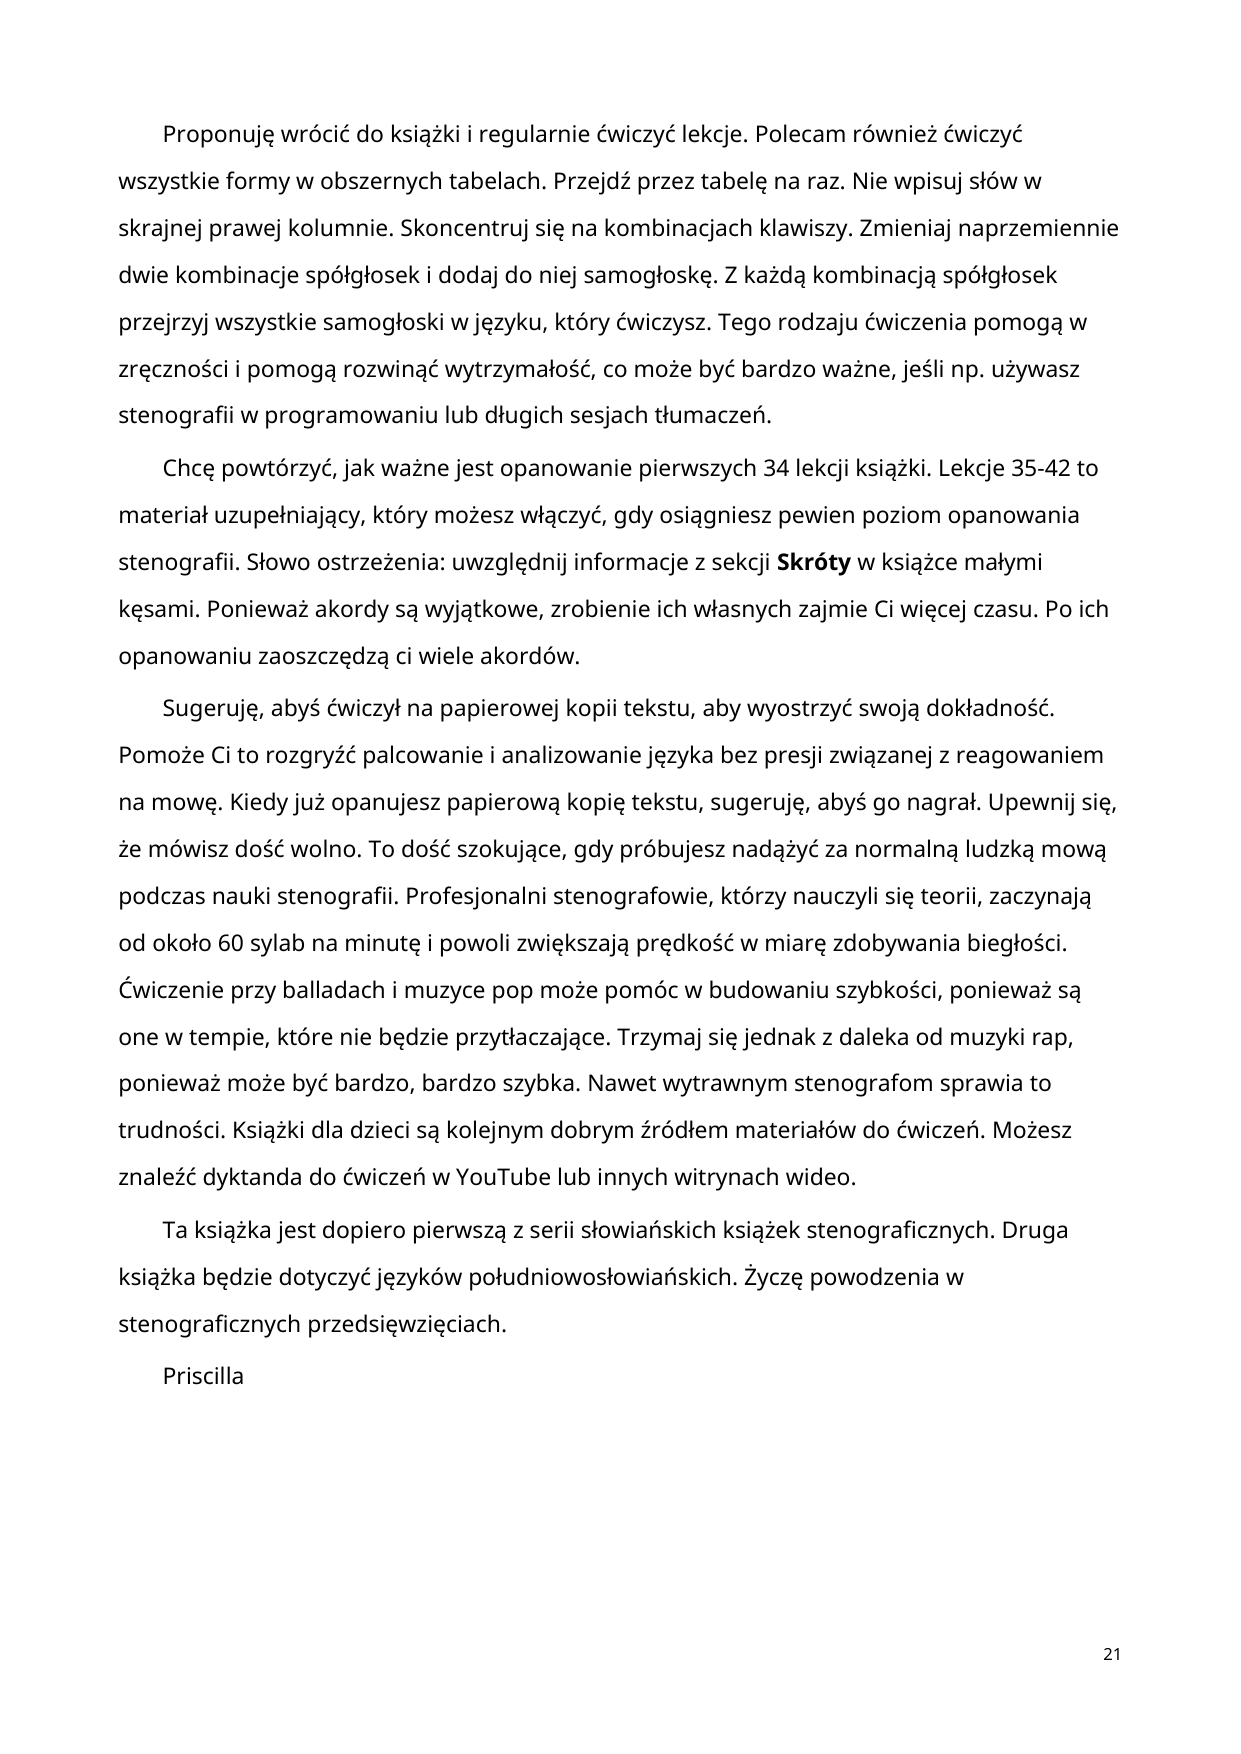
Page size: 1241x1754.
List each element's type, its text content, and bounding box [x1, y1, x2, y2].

text Chcę powtórzyć, jak ważne jest opanowanie pierwszych 34 lekcji książki. Lekcje 35-42 to materiał uzupełniający, który możesz włączyć, gdy osiągniesz pewien poziom opanowania stenografii. Słowo ostrzeżenia: uwzględnij informacje z sekcji Skróty w książce małymi kęsami. Ponieważ akordy są wyjątkowe, zrobienie ich własnych zajmie Ci więcej czasu. Po ich opanowaniu zaoszczędzą ci wiele akordów. [118, 452, 1122, 671]
text Sugeruję, abyś ćwiczył na papierowej kopii tekstu, aby wyostrzyć swoją dokładność. Pomoże Ci to rozgryźć palcowanie i analizowanie języka bez presji związanej z reagowaniem na mowę. Kiedy już opanujesz papierową kopię tekstu, sugeruję, abyś go nagrał. Upewnij się, że mówisz dość wolno. To dość szokujące, gdy próbujesz nadążyć za normalną ludzką mową podczas nauki stenografii. Profesjonalni stenografowie, którzy nauczyli się teorii, zaczynają od około 60 sylab na minutę i powoli zwiększają prędkość w miarę zdobywania biegłości. Ćwiczenie przy balladach i muzyce pop może pomóc w budowaniu szybkości, ponieważ są one w tempie, które nie będzie przytłaczające. Trzymaj się jednak z daleka od muzyki rap, ponieważ może być bardzo, bardzo szybka. Nawet wytrawnym stenografom sprawia to trudności. Książki dla dzieci są kolejnym dobrym źródłem materiałów do ćwiczeń. Możesz znaleźć dyktanda do ćwiczeń w YouTube lub innych witrynach wideo. [118, 692, 1122, 1192]
text Proponuję wrócić do książki i regularnie ćwiczyć lekcje. Polecam również ćwiczyć wszystkie formy w obszernych tabelach. Przejdź przez tabelę na raz. Nie wpisuj słów w skrajnej prawej kolumnie. Skoncentruj się na kombinacjach klawiszy. Zmieniaj naprzemiennie dwie kombinacje spółgłosek i dodaj do niej samogłoskę. Z każdą kombinacją spółgłosek przejrzyj wszystkie samogłoski w języku, który ćwiczysz. Tego rodzaju ćwiczenia pomogą w zręczności i pomogą rozwinąć wytrzymałość, co może być bardzo ważne, jeśli np. używasz stenografii w programowaniu lub długich sesjach tłumaczeń. [118, 118, 1122, 431]
text Ta książka jest dopiero pierwszą z serii słowiańskich książek stenograficznych. Druga książka będzie dotyczyć języków południowosłowiańskich. Życzę powodzenia w stenograficznych przedsięwzięciach. [118, 1214, 1122, 1339]
text Priscilla [118, 1360, 1122, 1391]
